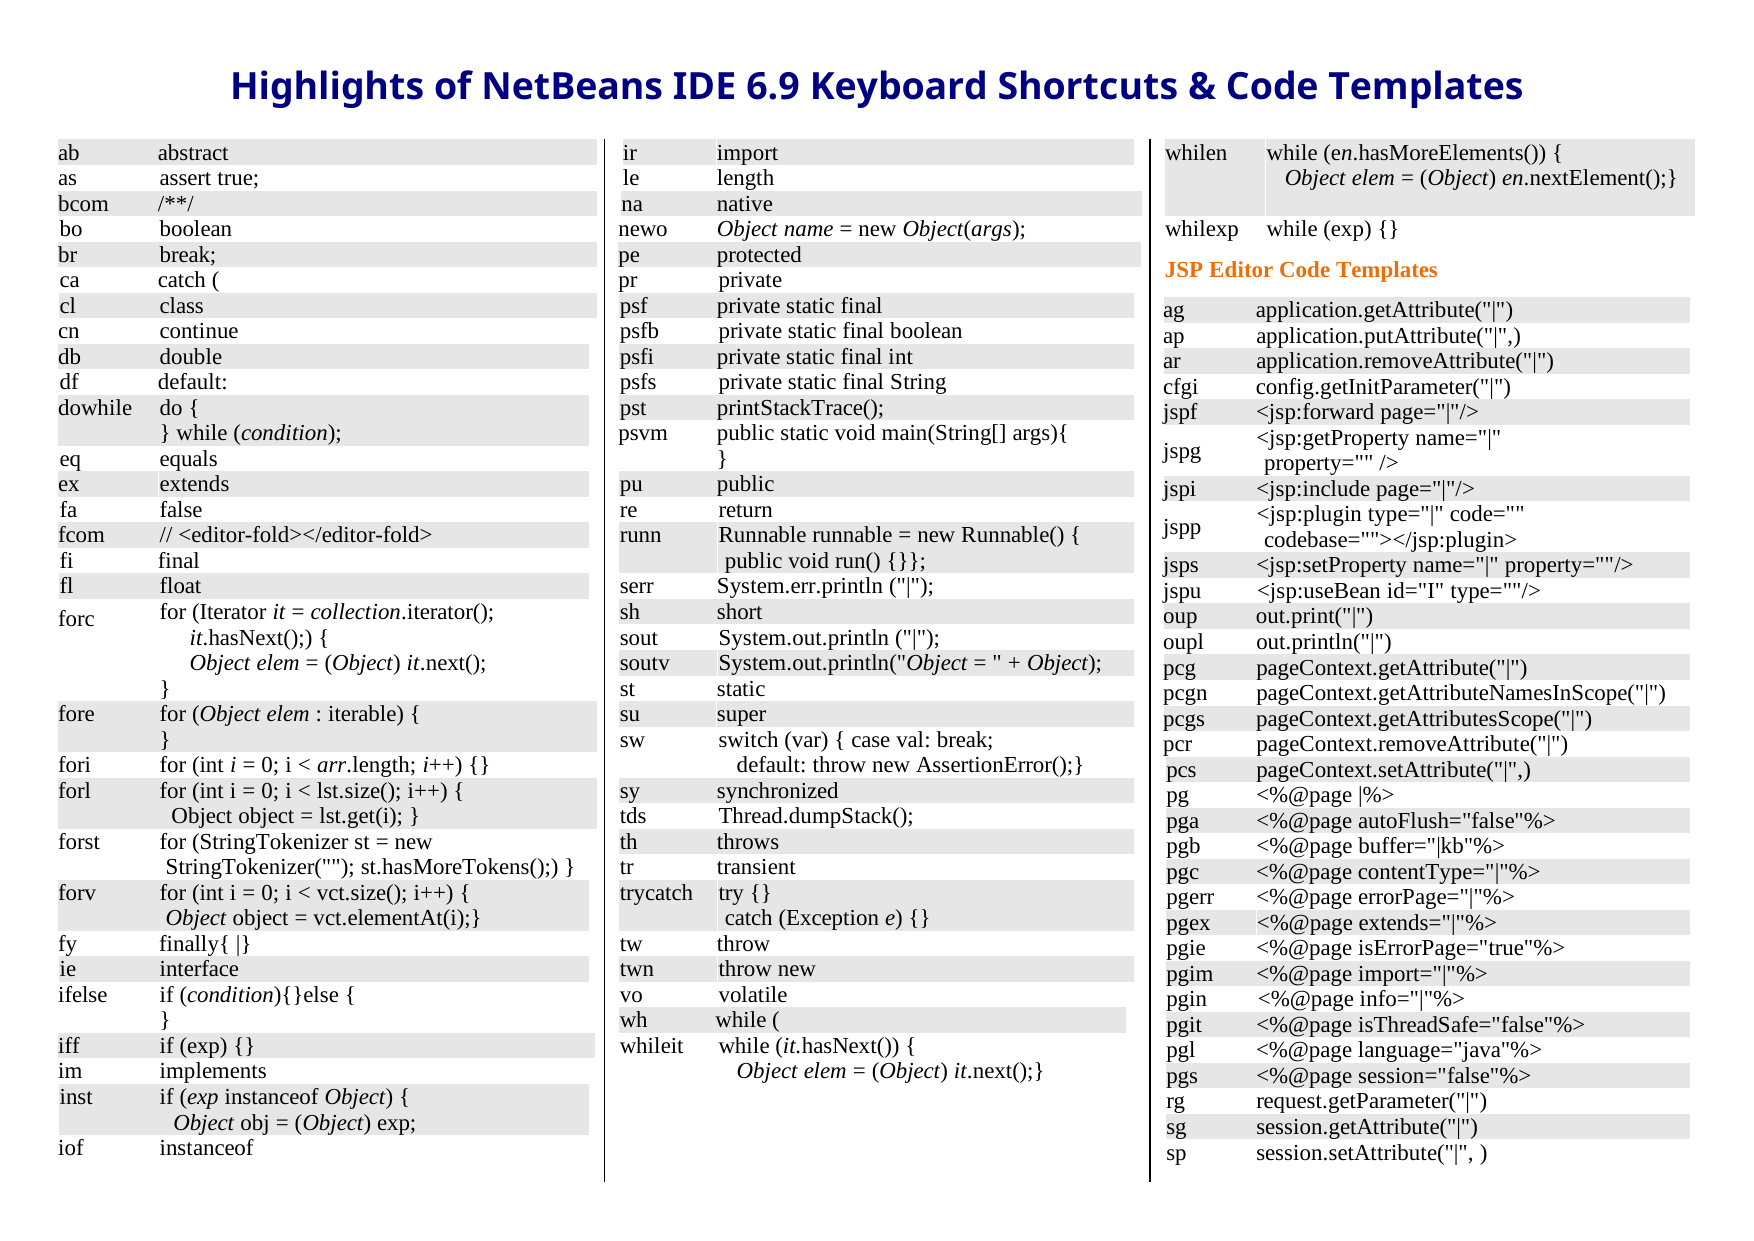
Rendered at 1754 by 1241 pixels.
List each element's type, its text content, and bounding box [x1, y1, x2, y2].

table_cell catch ( [159, 267, 597, 293]
table_cell config.getInitParameter("|") [1256, 374, 1698, 399]
table_cell jspu [1165, 578, 1256, 603]
table_cell continue [159, 318, 597, 344]
table_cell le [618, 165, 623, 191]
table_cell <jsp:plugin type="|" code="" codebase=""></jsp:plugin> [1256, 501, 1698, 552]
table_cell private static final String [717, 369, 1142, 395]
table_cell ap [1165, 323, 1256, 348]
table_cell forc [58, 694, 159, 701]
table_cell public [1134, 471, 1142, 497]
table_cell throws [1134, 829, 1142, 854]
table_cell whilexp [1163, 216, 1265, 242]
table_cell re [618, 497, 717, 522]
table_cell out.println("|") [1256, 629, 1698, 654]
table_cell throw [1134, 931, 1142, 956]
table_cell pr [618, 267, 717, 293]
table_cell vo [618, 982, 717, 1007]
table_cell psfs [618, 369, 717, 395]
table_cell transient [1134, 854, 1142, 880]
table_cell tds [618, 803, 717, 829]
table_cell jspp [1165, 501, 1256, 552]
table_cell oupl [1165, 629, 1256, 654]
table_cell sw [618, 727, 717, 778]
table_cell while (exp) {} [1265, 216, 1702, 242]
table_cell public static void main(String[] args){ } [717, 420, 1142, 471]
table_cell return [717, 497, 1142, 522]
table_cell psfb [618, 318, 717, 344]
table_cell application.putAttribute("|",) [1256, 323, 1698, 348]
table_cell Object name = new Object(args); [717, 216, 1142, 242]
table_cell ca [58, 267, 159, 293]
table_cell extends [589, 471, 597, 497]
table_cell private static final boolean [717, 318, 1142, 344]
table_cell throw new [1134, 956, 1142, 982]
table_cell assert true; [159, 165, 597, 191]
table_cell newo [618, 216, 717, 242]
table_cell while ( [1126, 1007, 1142, 1033]
table_cell whileit [618, 1033, 717, 1109]
table_cell double [589, 344, 597, 369]
table_cell cfgi [1165, 374, 1256, 399]
table_cell float [589, 574, 597, 599]
table_cell <jsp:getProperty name="|" property="" /> [1256, 425, 1698, 476]
table_cell jspg [1165, 425, 1256, 476]
table_cell boolean [159, 216, 597, 242]
table_cell static [1134, 676, 1142, 701]
table_cell interface [589, 956, 597, 982]
table_cell bo [58, 216, 159, 242]
table_cell cn [58, 318, 159, 344]
table_cell short [1134, 599, 1142, 624]
table_cell private [717, 267, 1142, 293]
table_cell <jsp:useBean id="I" type=""/> [1256, 578, 1698, 603]
table_cell psvm [618, 420, 717, 471]
table_cell Thread.dumpStack(); [717, 803, 1142, 829]
table_cell super [1134, 701, 1142, 727]
text JSP Editor Code Templates [1164, 257, 1695, 282]
table_cell volatile [717, 982, 1142, 1007]
table_cell as [58, 165, 159, 191]
table_cell ir [618, 140, 623, 165]
table_cell switch (var) { case val: break; default: throw new AssertionError();} [717, 727, 1142, 778]
table_cell import [1134, 140, 1142, 165]
table_cell forc [58, 599, 159, 605]
table_cell while (it.hasNext()) { Object elem = (Object) it.next();} [717, 1033, 1142, 1109]
